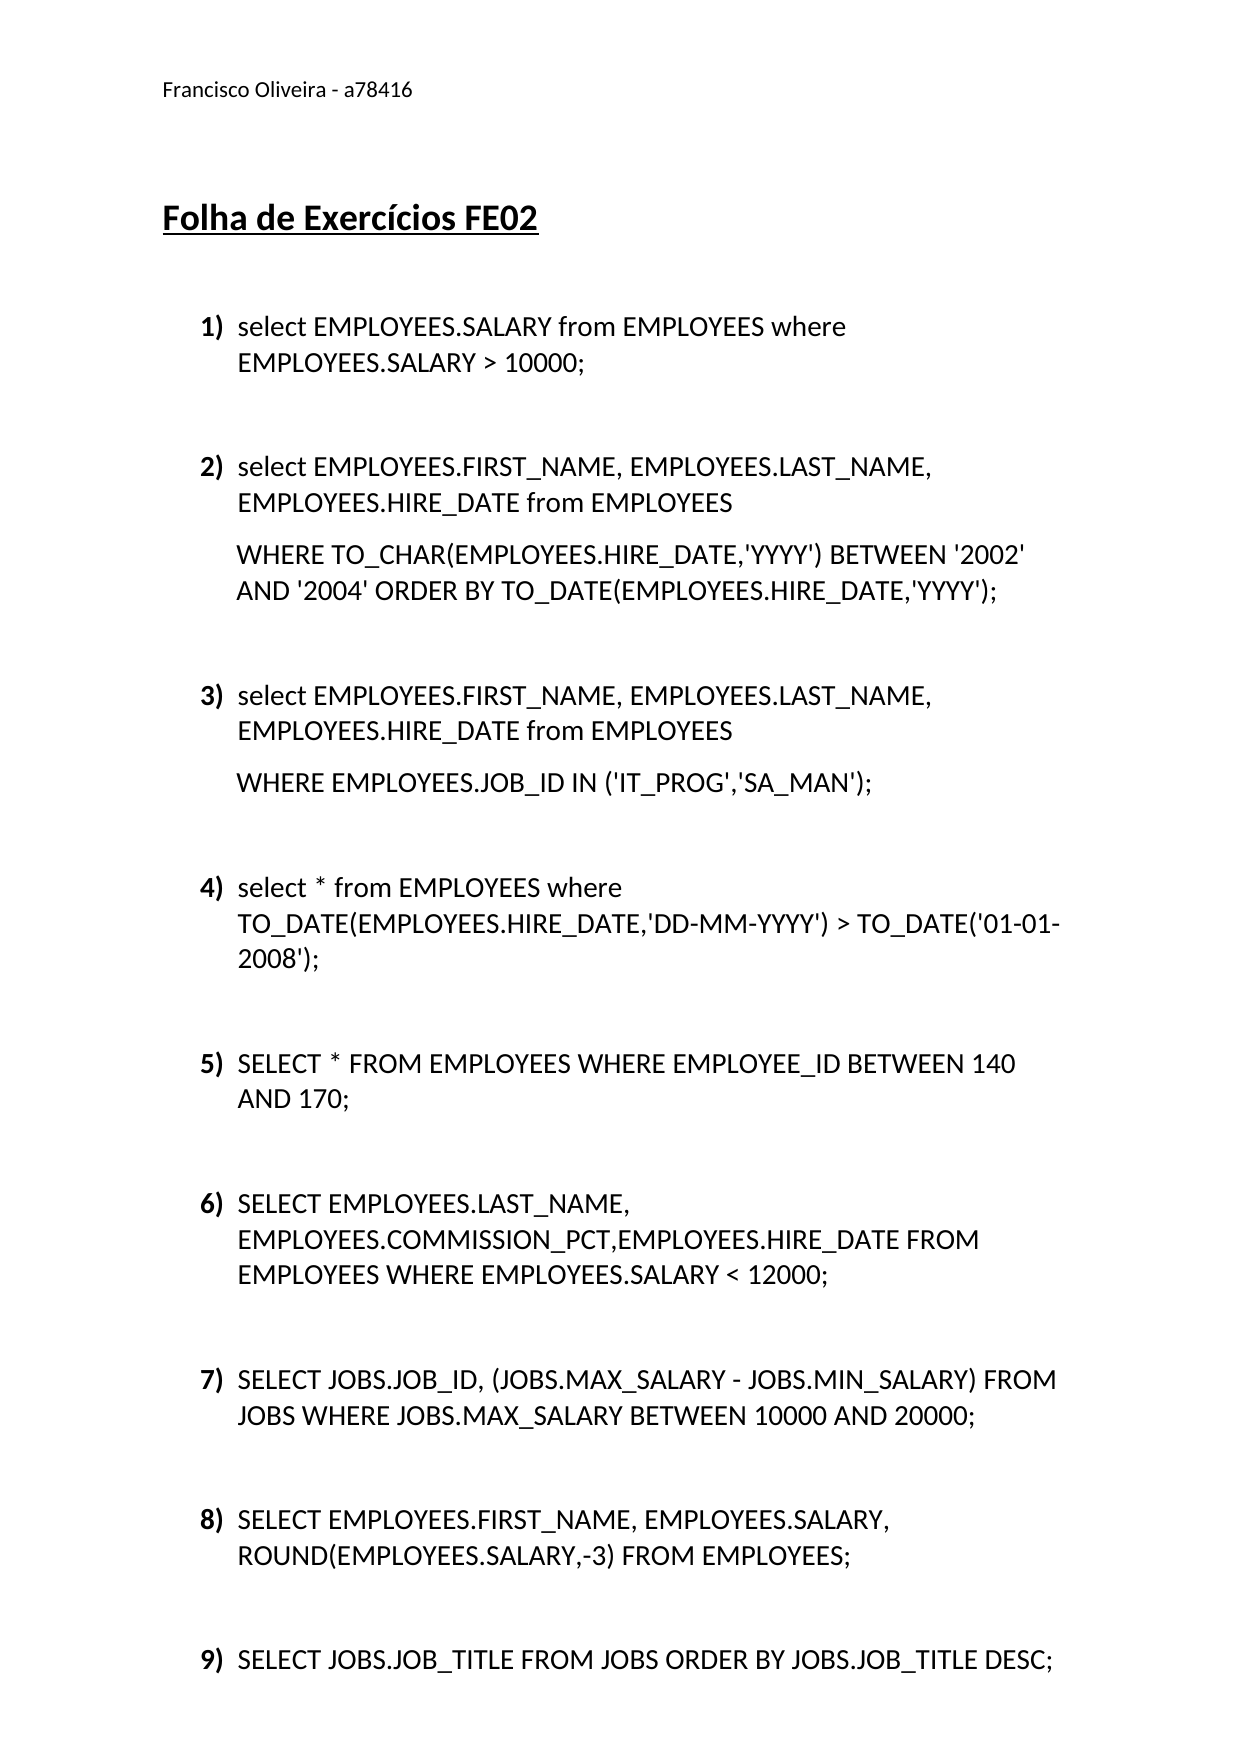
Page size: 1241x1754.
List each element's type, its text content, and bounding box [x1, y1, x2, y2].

list SELECT JOBS.JOB_ID, (JOBS.MAX_SALARY - JOBS.MIN_SALARY) FROM JOBS WHERE JOBS.MAX_SALARY BETWEEN 10000 AND 20000; [200, 1361, 1063, 1432]
list SELECT EMPLOYEES.LAST_NAME, EMPLOYEES.COMMISSION_PCT,EMPLOYEES.HIRE_DATE FROM EMPLOYEES WHERE EMPLOYEES.SALARY < 12000; [200, 1185, 1063, 1292]
text WHERE TO_CHAR(EMPLOYEES.HIRE_DATE,'YYYY') BETWEEN '2002' AND '2004' ORDER BY TO_DATE(EMPLOYEES.HIRE_DATE,'YYYY'); [236, 536, 1063, 608]
list select EMPLOYEES.FIRST_NAME, EMPLOYEES.LAST_NAME, EMPLOYEES.HIRE_DATE from EMPLOYEES [200, 448, 1063, 520]
list SELECT JOBS.JOB_TITLE FROM JOBS ORDER BY JOBS.JOB_TITLE DESC; [200, 1641, 1063, 1677]
list select * from EMPLOYEES where TO_DATE(EMPLOYEES.HIRE_DATE,'DD-MM-YYYY') > TO_DATE('01-01-2008'); [200, 869, 1063, 976]
text Folha de Exercícios FE02 [162, 193, 1063, 239]
list select EMPLOYEES.FIRST_NAME, EMPLOYEES.LAST_NAME, EMPLOYEES.HIRE_DATE from EMPLOYEES [200, 677, 1063, 748]
text WHERE EMPLOYEES.JOB_ID IN ('IT_PROG','SA_MAN'); [162, 764, 1063, 800]
list SELECT EMPLOYEES.FIRST_NAME, EMPLOYEES.SALARY, ROUND(EMPLOYEES.SALARY,-3) FROM EMPLOYEES; [200, 1501, 1063, 1572]
list SELECT * FROM EMPLOYEES WHERE EMPLOYEE_ID BETWEEN 140 AND 170; [200, 1045, 1063, 1116]
list select EMPLOYEES.SALARY from EMPLOYEES where EMPLOYEES.SALARY > 10000; [200, 308, 1063, 379]
